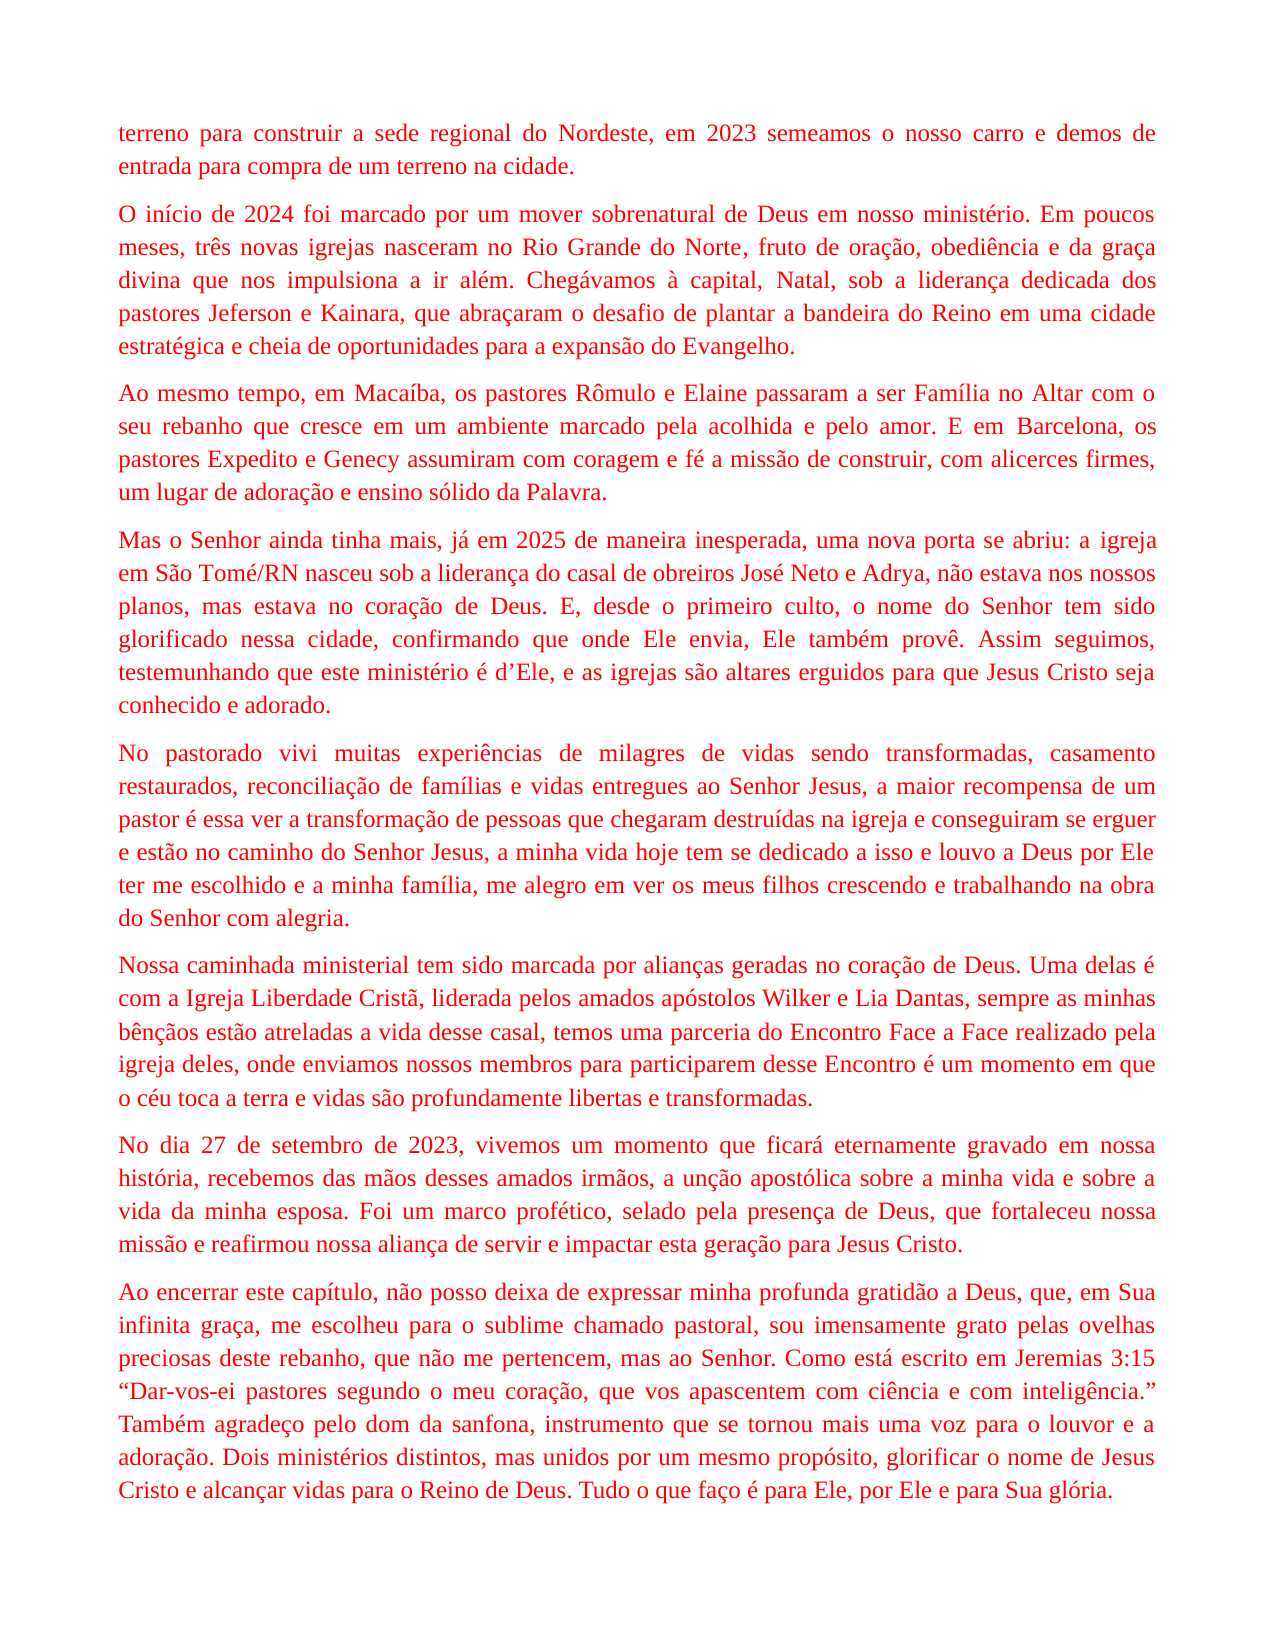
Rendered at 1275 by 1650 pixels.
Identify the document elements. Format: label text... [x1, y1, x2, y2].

text Ao encerrar este capítulo, não posso deixa de expressar minha profunda gratidão a Deus, que, em Sua infinita graça, me escolheu para o sublime chamado pastoral, sou imensamente grato pelas ovelhas preciosas deste rebanho, que não me pertencem, mas ao Senhor. Como está escrito em Jeremias 3:15 “Dar-vos-ei pastores segundo o meu coração, que vos apascentem com ciência e com inteligência.” Também agradeço pelo dom da sanfona, instrumento que se tornou mais uma voz para o louvor e a adoração. Dois ministérios distintos, mas unidos por um mesmo propósito, glorificar o nome de Jesus Cristo e alcançar vidas para o Reino de Deus. Tudo o que faço é para Ele, por Ele e para Sua glória. [118, 1277, 1157, 1504]
text Nossa caminhada ministerial tem sido marcada por alianças geradas no coração de Deus. Uma delas é com a Igreja Liberdade Cristã, liderada pelos amados apóstolos Wilker e Lia Dantas, sempre as minhas bênçãos estão atreladas a vida desse casal, temos uma parceria do Encontro Face a Face realizado pela igreja deles, onde enviamos nossos membros para participarem desse Encontro é um momento em que o céu toca a terra e vidas são profundamente libertas e transformadas. [118, 951, 1157, 1111]
text Mas o Senhor ainda tinha mais, já em 2025 de maneira inesperada, uma nova porta se abriu: a igreja em São Tomé/RN nasceu sob a liderança do casal de obreiros José Neto e Adrya, não estava nos nossos planos, mas estava no coração de Deus. E, desde o primeiro culto, o nome do Senhor tem sido glorificado nessa cidade, confirmando que onde Ele envia, Ele também provê. Assim seguimos, testemunhando que este ministério é d’Ele, e as igrejas são altares erguidos para que Jesus Cristo seja conhecido e adorado. [118, 525, 1157, 719]
text terreno para construir a sede regional do Nordeste, em 2023 semeamos o nosso carro e demos de entrada para compra de um terreno na cidade. [118, 118, 1157, 180]
text No pastorado vivi muitas experiências de milagres de vidas sendo transformadas, casamento restaurados, reconciliação de famílias e vidas entregues ao Senhor Jesus, a maior recompensa de um pastor é essa ver a transformação de pessoas que chegaram destruídas na igreja e conseguiram se erguer e estão no caminho do Senhor Jesus, a minha vida hoje tem se dedicado a isso e louvo a Deus por Ele ter me escolhido e a minha família, me alegro em ver os meus filhos crescendo e trabalhando na obra do Senhor com alegria. [118, 738, 1157, 932]
text Ao mesmo tempo, em Macaíba, os pastores Rômulo e Elaine passaram a ser Família no Altar com o seu rebanho que cresce em um ambiente marcado pela acolhida e pelo amor. E em Barcelona, os pastores Expedito e Genecy assumiram com coragem e fé a missão de construir, com alicerces firmes, um lugar de adoração e ensino sólido da Palavra. [118, 378, 1157, 506]
text No dia 27 de setembro de 2023, vivemos um momento que ficará eternamente gravado em nossa história, recebemos das mãos desses amados irmãos, a unção apostólica sobre a minha vida e sobre a vida da minha esposa. Foi um marco profético, selado pela presença de Deus, que fortaleceu nossa missão e reafirmou nossa aliança de servir e impactar esta geração para Jesus Cristo. [118, 1130, 1157, 1258]
text O início de 2024 foi marcado por um mover sobrenatural de Deus em nosso ministério. Em poucos meses, três novas igrejas nasceram no Rio Grande do Norte, fruto de oração, obediência e da graça divina que nos impulsiona a ir além. Chegávamos à capital, Natal, sob a liderança dedicada dos pastores Jeferson e Kainara, que abraçaram o desafio de plantar a bandeira do Reino em uma cidade estratégica e cheia de oportunidades para a expansão do Evangelho. [118, 199, 1157, 359]
